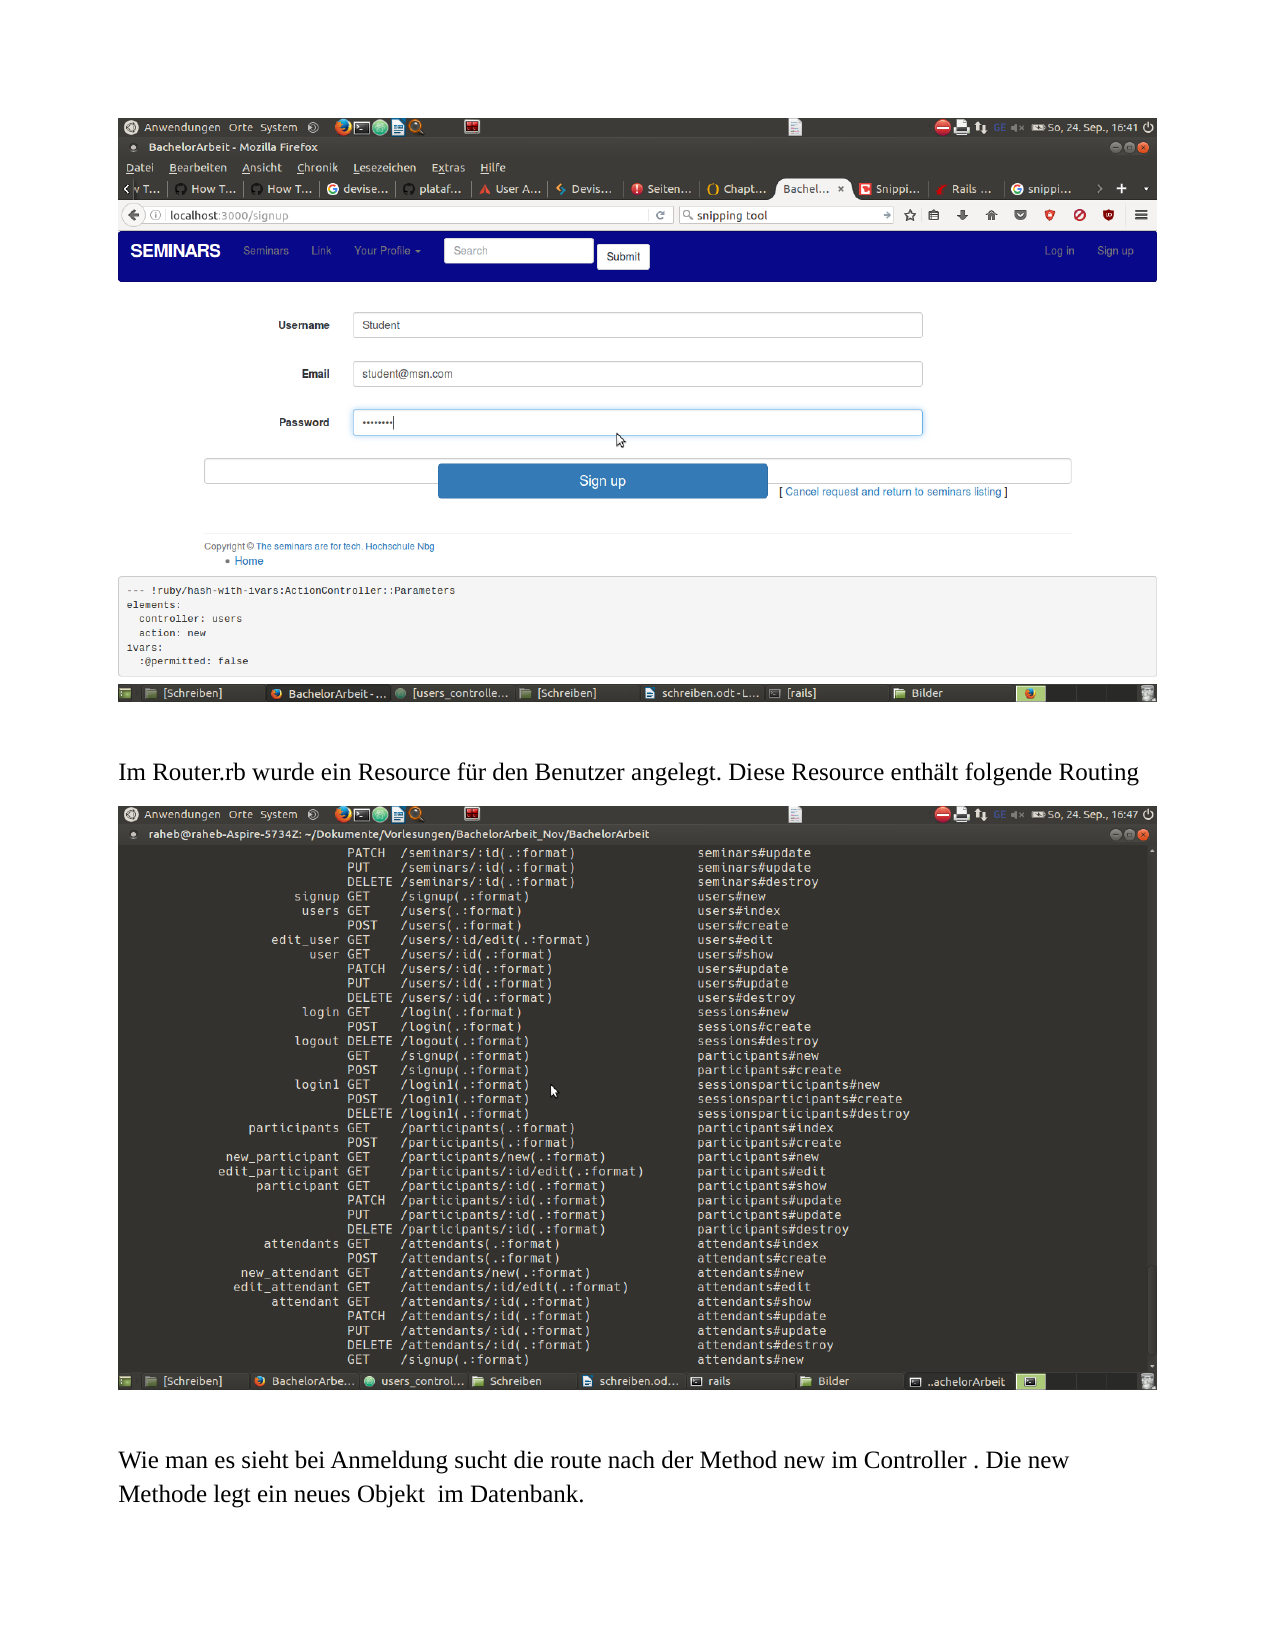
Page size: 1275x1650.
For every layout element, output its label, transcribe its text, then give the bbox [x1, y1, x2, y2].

text Wie man es sieht bei Anmeldung sucht die route nach der Method new im Controller . Die new Methode legt ein neues Objekt im Datenbank. [118, 1445, 1157, 1508]
text Im Router.rb wurde ein Resource für den Benutzer angelegt. Diese Resource enthält folgende Routing [118, 757, 1157, 786]
picture [118, 118, 1157, 702]
picture [118, 806, 1157, 1390]
